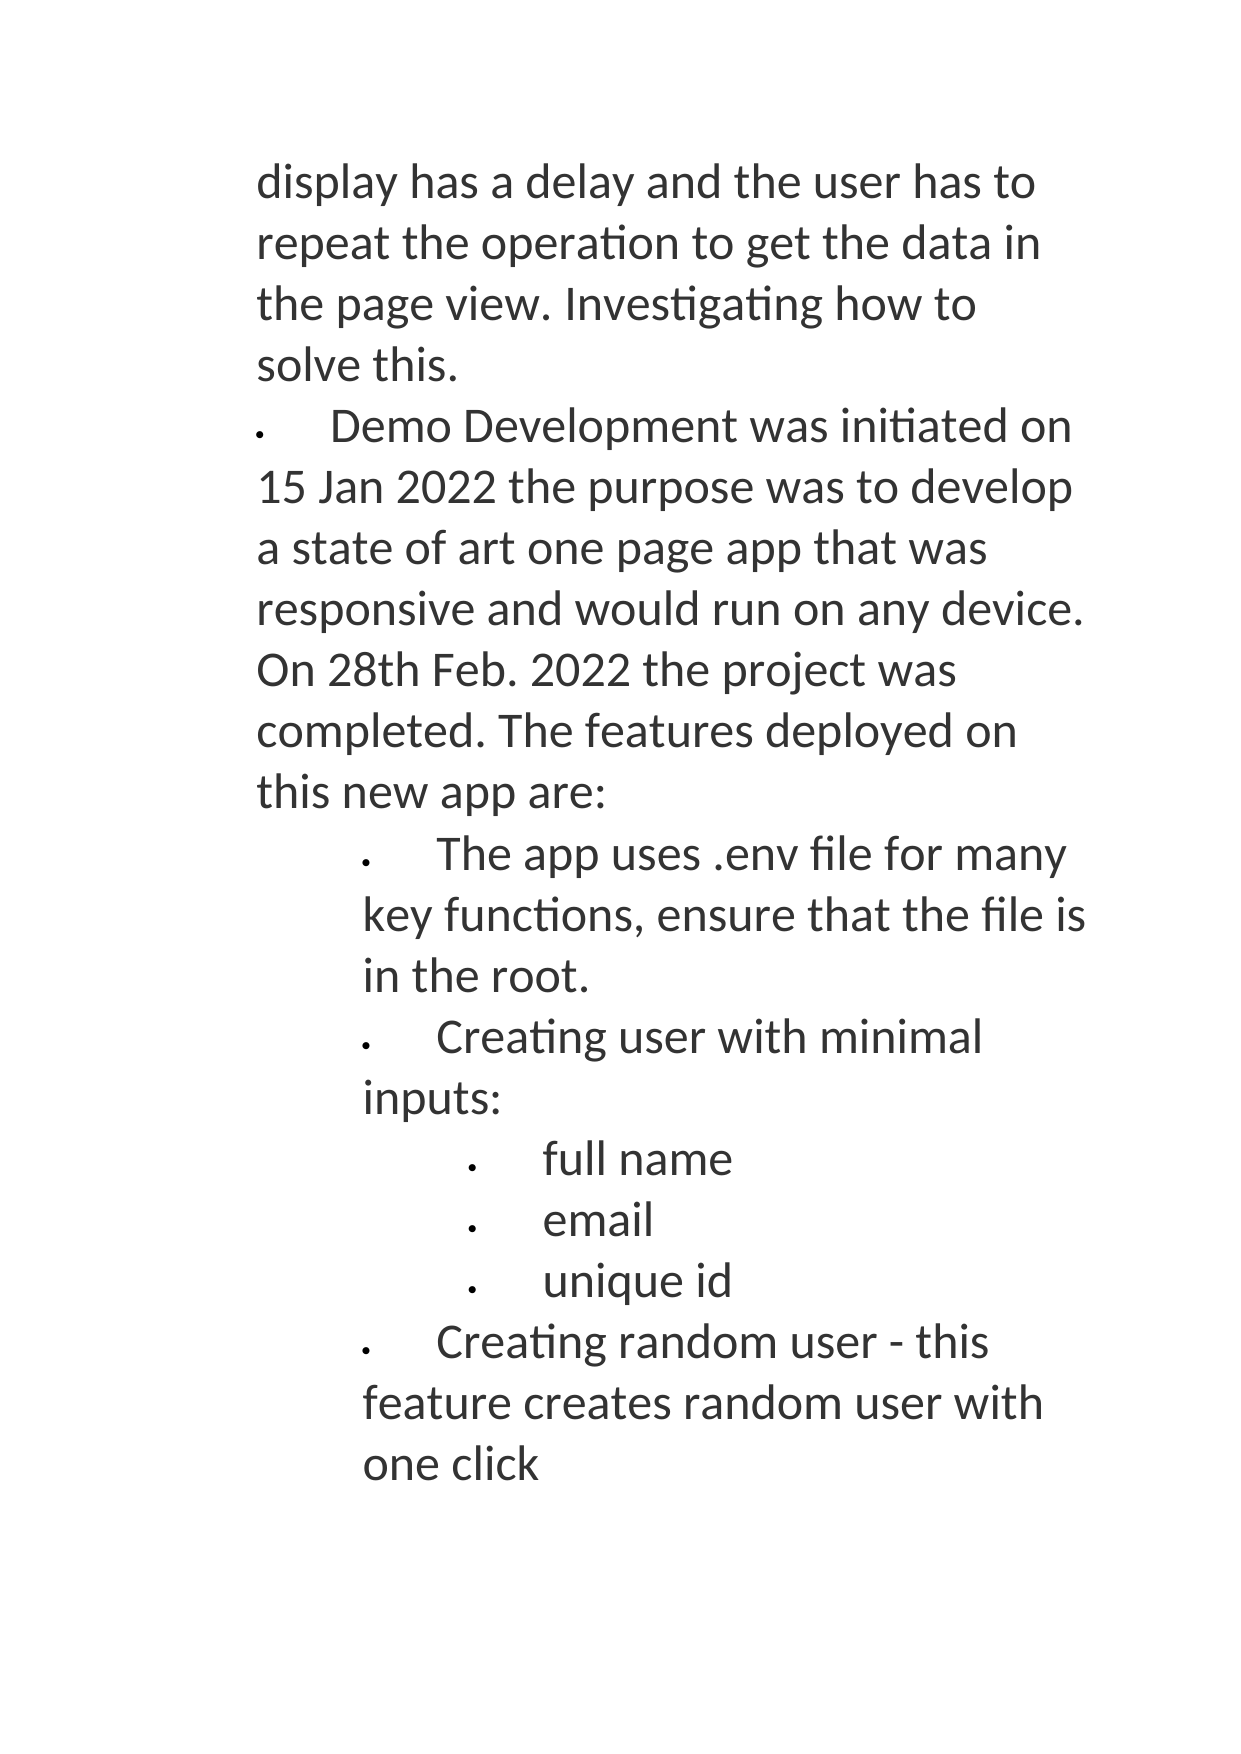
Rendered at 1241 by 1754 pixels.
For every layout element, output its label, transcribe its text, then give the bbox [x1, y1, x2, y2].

list Creating user with minimal inputs: [362, 1004, 1090, 1127]
list The app uses .env file for many key functions, ensure that the file is in the root. [362, 821, 1090, 1004]
list Demo Development was initiated on 15 Jan 2022 the purpose was to develop a state of art one page app that was responsive and would run on any device. On 28th Feb. 2022 the project was completed. The features deployed on this new app are: [256, 394, 1090, 821]
list Creating random user - this feature creates random user with one click [362, 1310, 1090, 1493]
list unique id [469, 1249, 1090, 1310]
list display has a delay and the user has to repeat the operation to get the data in the page view. Investigating how to solve this. [256, 150, 1090, 394]
list email [469, 1188, 1090, 1249]
list full name [469, 1127, 1090, 1188]
